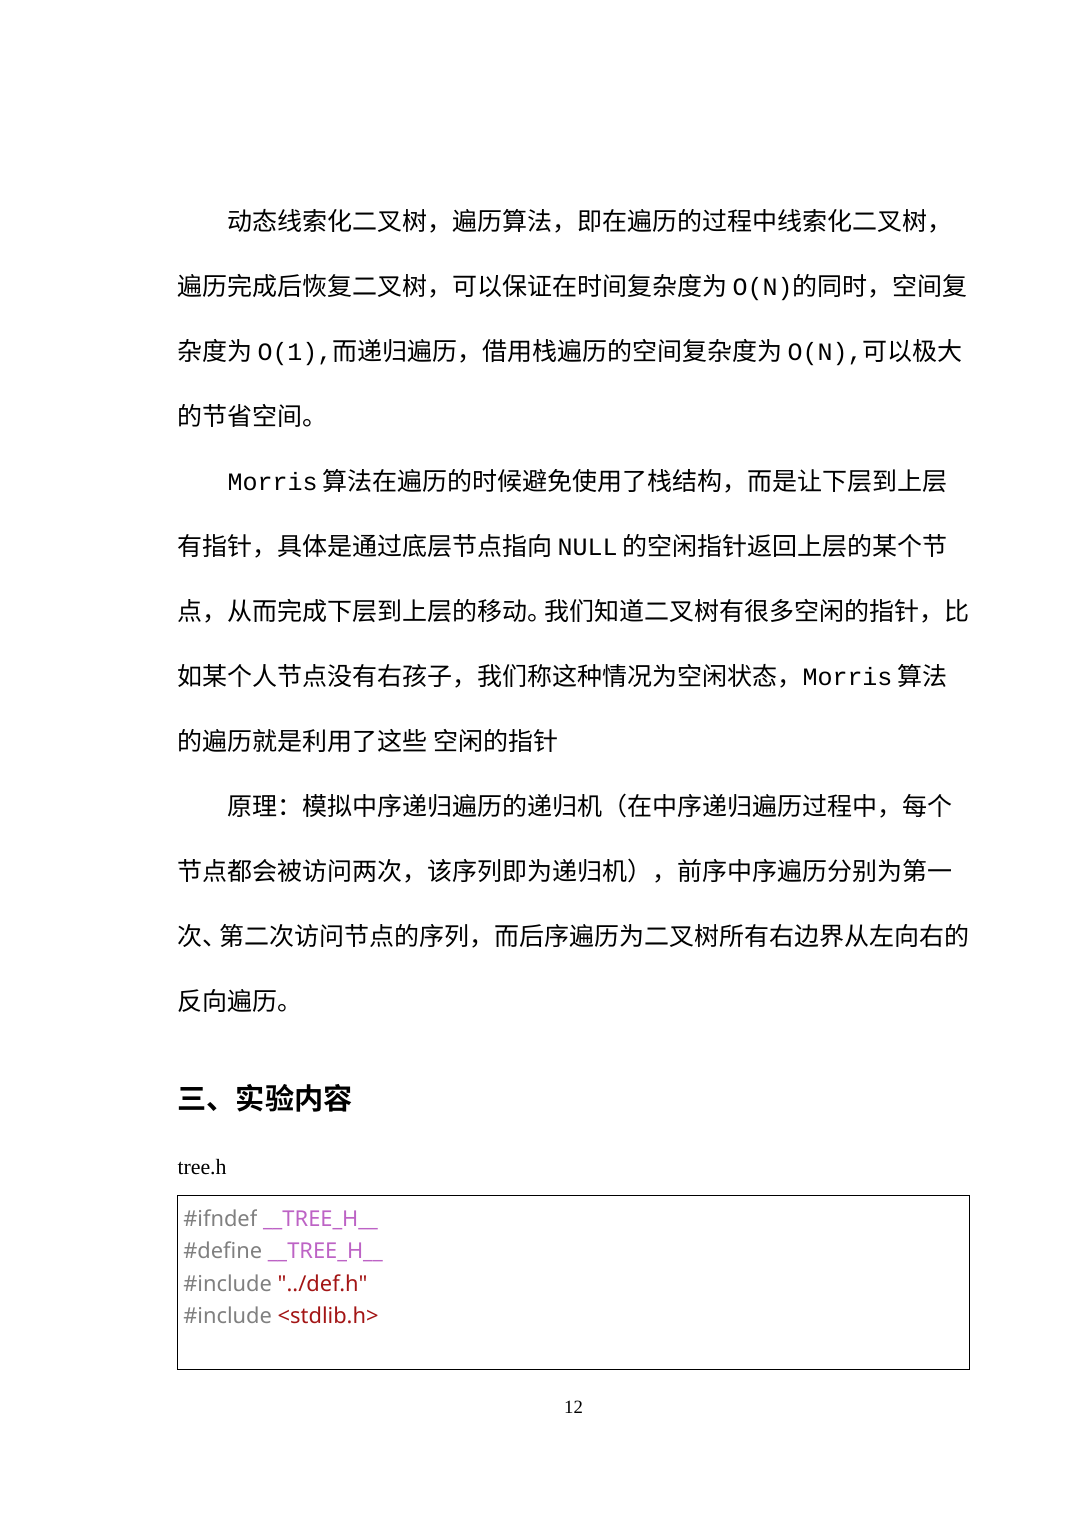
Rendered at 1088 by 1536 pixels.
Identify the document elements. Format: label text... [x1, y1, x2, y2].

text tree.h [177, 1151, 969, 1183]
table_header #ifndef __TREE_H__ #define __TREE_H__ #include "../def.h" #include <stdlib.h> [178, 1196, 969, 1369]
text 三、实验内容 [177, 1064, 969, 1129]
text 原理：模拟中序递归遍历的递归机（在中序递归遍历过程中，每个节点都会被访问两次，该序列即为递归机），前序中序遍历分别为第一次、第二次访问节点的序列，而后序遍历为二叉树所有右边界从左向右的反向遍历。 [177, 772, 969, 1032]
text Morris算法在遍历的时候避免使用了栈结构，而是让下层到上层有指针，具体是通过底层节点指向NULL的空闲指针返回上层的某个节点，从而完成下层到上层的移动。我们知道二叉树有很多空闲的指针，比如某个人节点没有右孩子，我们称这种情况为空闲状态，Morris算法的遍历就是利用了这些 空闲的指针 [177, 447, 969, 772]
text 动态线索化二叉树，遍历算法，即在遍历的过程中线索化二叉树，遍历完成后恢复二叉树，可以保证在时间复杂度为O(N)的同时，空间复杂度为O(1),而递归遍历，借用栈遍历的空间复杂度为O(N),可以极大的节省空间。 [177, 187, 969, 447]
